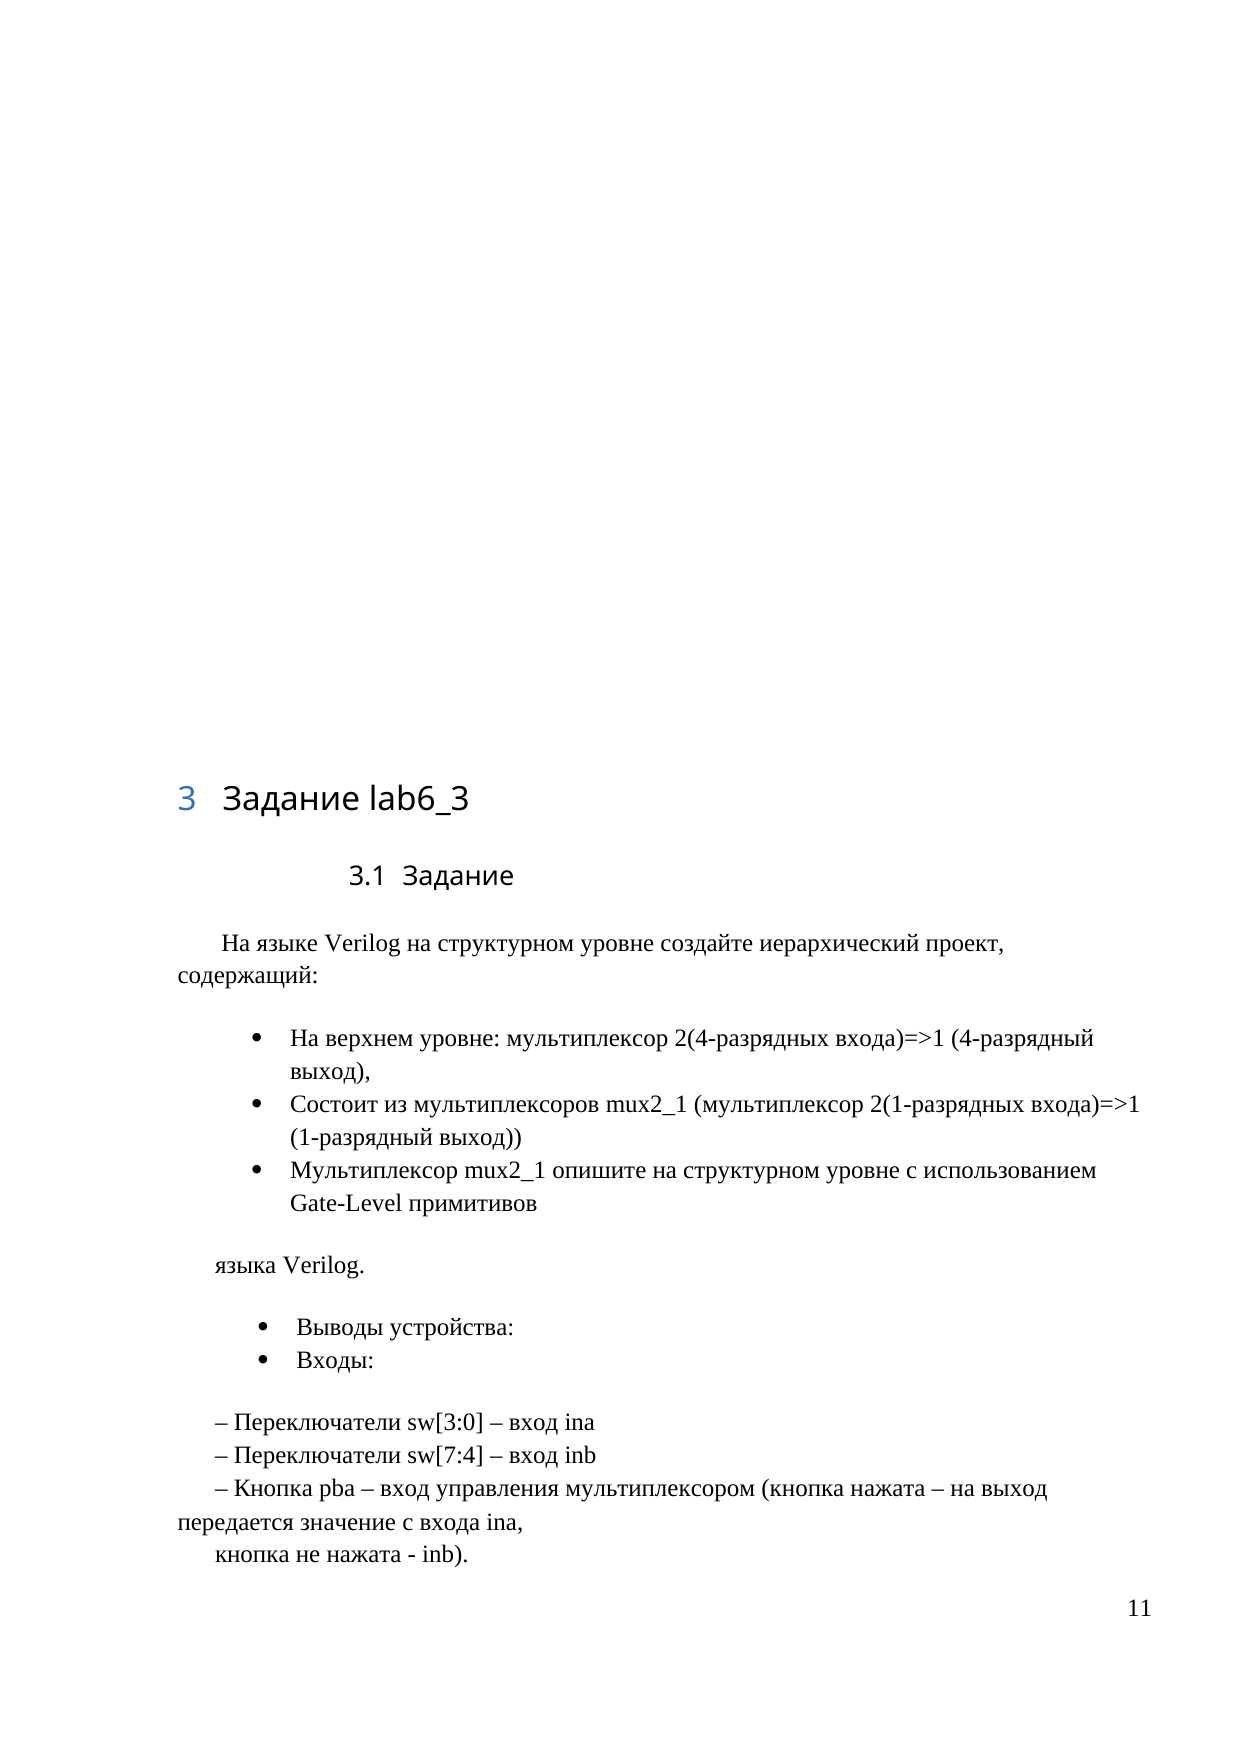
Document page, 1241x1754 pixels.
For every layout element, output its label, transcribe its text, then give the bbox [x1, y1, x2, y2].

text – Кнопка pba – вход управления мультиплексором (кнопка нажата – на выход передается значение с входа ina, [177, 1473, 1152, 1535]
list Входы: [258, 1345, 1152, 1374]
text – Переключатели sw[7:4] – вход inb [177, 1441, 1152, 1469]
text кнопка не нажата - inb). [177, 1539, 1152, 1568]
subtitle Задание lab6_3 [177, 775, 1152, 820]
subtitle Задание [311, 856, 1152, 893]
text языка Verilog. [177, 1250, 1152, 1279]
list Выводы устройства: [258, 1312, 1152, 1341]
list Мультиплексор mux2_1 опишите на структурном уровне с использованием Gate-Level примитивов [252, 1155, 1152, 1217]
text – Переключатели sw[3:0] – вход inа [177, 1407, 1152, 1436]
list На верхнем уровне: мультиплексор 2(4-разрядных входа)=>1 (4-разрядный выход), [252, 1023, 1152, 1084]
list Состоит из мультиплексоров mux2_1 (мультиплексор 2(1-разрядных входа)=>1 (1-разрядный выход)) [252, 1089, 1152, 1151]
text На языке Verilog на структурном уровне создайте иерархический проект, содержащий: [177, 928, 1152, 989]
